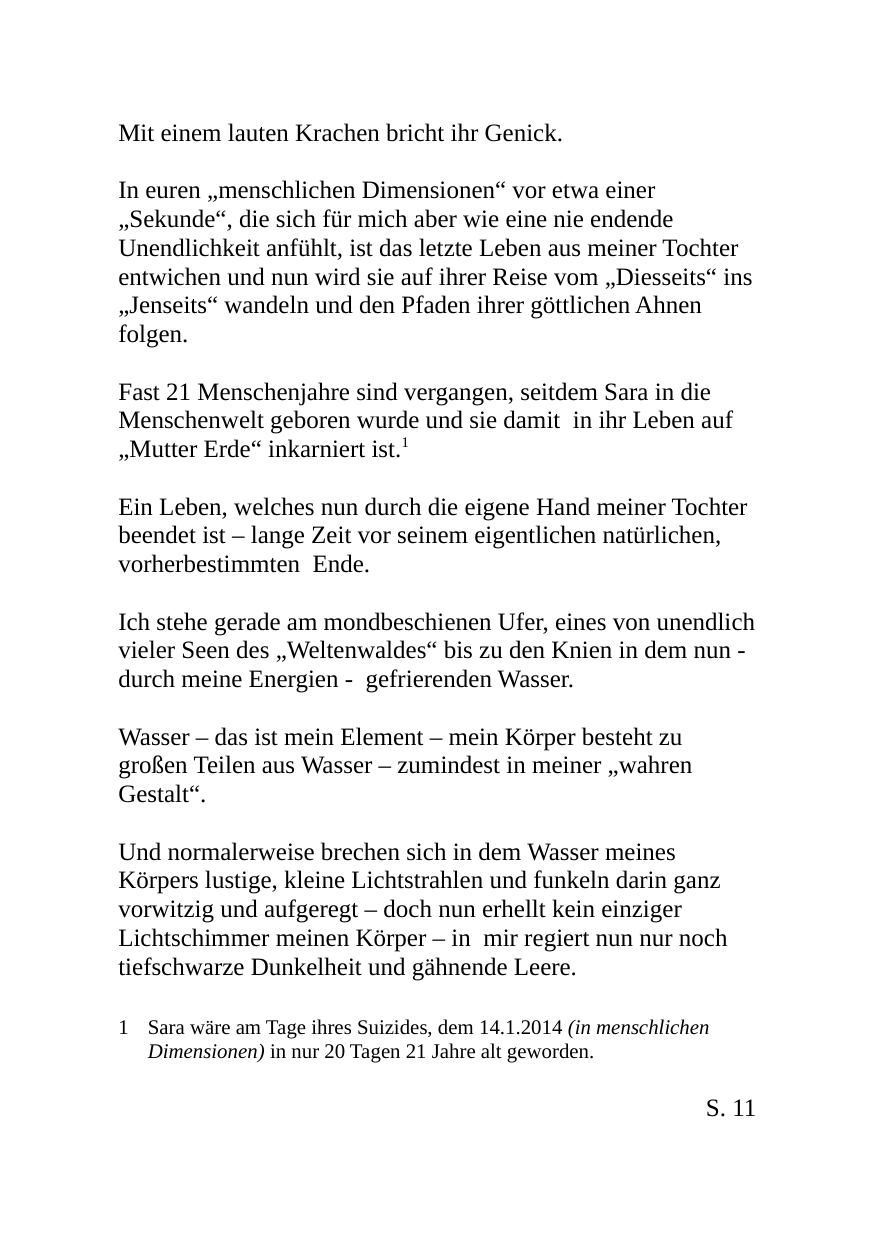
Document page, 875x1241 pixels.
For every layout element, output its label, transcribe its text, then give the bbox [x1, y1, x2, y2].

text Und normalerweise brechen sich in dem Wasser meines Körpers lustige, kleine Lichtstrahlen und funkeln darin ganz vorwitzig und aufgeregt – doch nun erhellt kein einziger Lichtschimmer meinen Körper – in mir regiert nun nur noch tiefschwarze Dunkelheit und gähnende Leere. [118, 837, 756, 981]
text Fast 21 Menschenjahre sind vergangen, seitdem Sara in die Menschenwelt geboren wurde und sie damit in ihr Leben auf „Mutter Erde“ inkarniert ist. [118, 377, 756, 463]
text Sara wäre am Tage ihres Suizides, dem 14.1.2014 (in menschlichen Dimensionen) in nur 20 Tagen 21 Jahre alt geworden. [118, 1015, 756, 1063]
text In euren „menschlichen Dimensionen“ vor etwa einer „Sekunde“, die sich für mich aber wie eine nie endende Unendlichkeit anfühlt, ist das letzte Leben aus meiner Tochter entwichen und nun wird sie auf ihrer Reise vom „Diesseits“ ins „Jenseits“ wandeln und den Pfaden ihrer göttlichen Ahnen folgen. [118, 176, 756, 348]
text Ein Leben, welches nun durch die eigene Hand meiner Tochter beendet ist – lange Zeit vor seinem eigentlichen natürlichen, vorherbestimmten Ende. [118, 492, 756, 578]
text Wasser – das ist mein Element – mein Körper besteht zu großen Teilen aus Wasser – zumindest in meiner „wahren Gestalt“. [118, 722, 756, 808]
text Ich stehe gerade am mondbeschienen Ufer, eines von unendlich vieler Seen des „Weltenwaldes“ bis zu den Knien in dem nun - durch meine Energien - gefrierenden Wasser. [118, 607, 756, 693]
text Mit einem lauten Krachen bricht ihr Genick. [118, 118, 756, 147]
